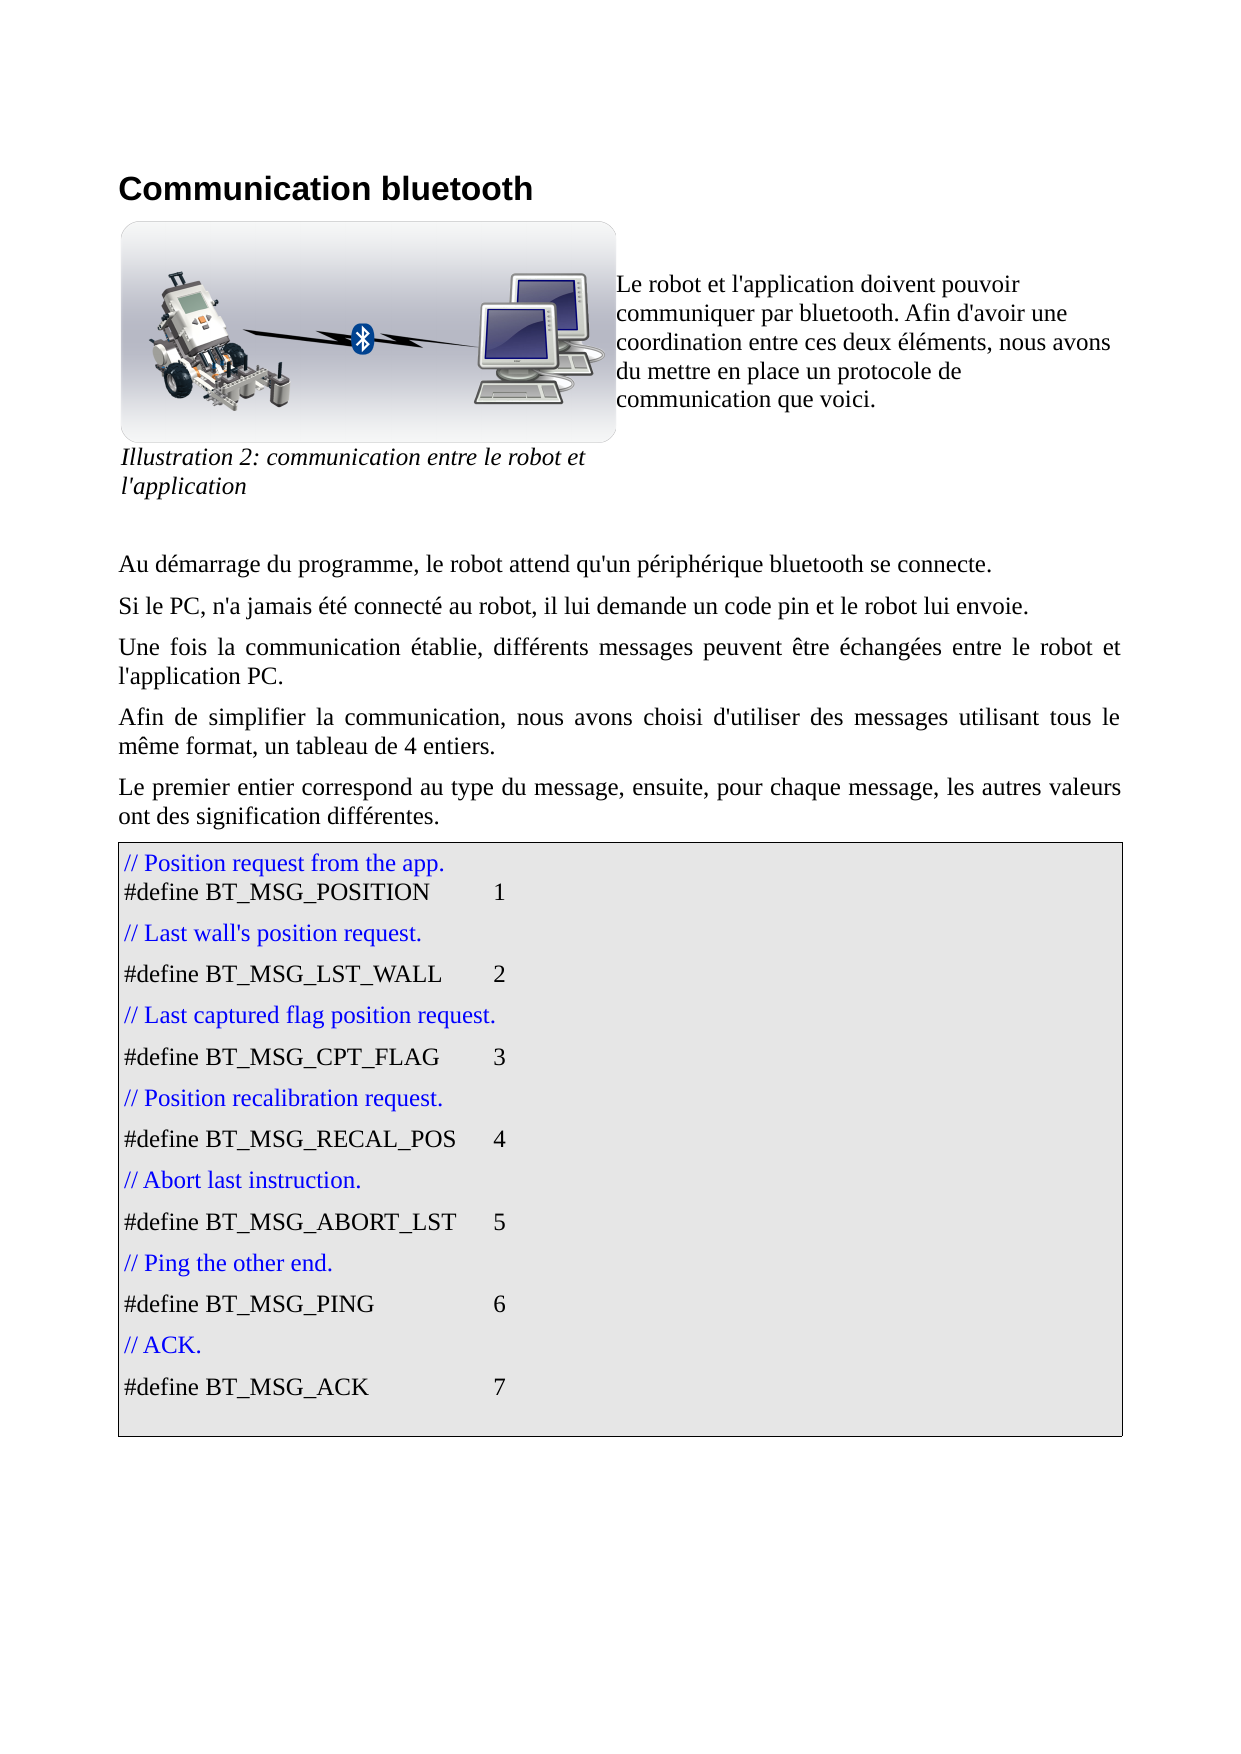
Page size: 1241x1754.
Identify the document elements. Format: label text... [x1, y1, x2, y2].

text Si le PC, n'a jamais été connecté au robot, il lui demande un code pin et le robot lui envoie. [118, 591, 1122, 619]
table_header // Position request from the app. #define BT_MSG_POSITION 1 // Last wall's position request. #define BT_MSG_LST_WALL 2 // Last captured flag position request. #define BT_MSG_CPT_FLAG 3 // Position recalibration request. #define BT_MSG_RECAL_POS 4 // Abort last instruction. #define BT_MSG_ABORT_LST 5 // Ping the other end. #define BT_MSG_PING 6 // ACK. #define BT_MSG_ACK 7 [119, 843, 1122, 1436]
text Afin de simplifier la communication, nous avons choisi d'utiliser des messages utilisant tous le même format, un tableau de 4 entiers. [118, 702, 1122, 759]
text Illustration 2: communication entre le robot et l'application [121, 443, 616, 500]
text Au démarrage du programme, le robot attend qu'un périphérique bluetooth se connecte. [118, 549, 1122, 578]
text Le premier entier correspond au type du message, ensuite, pour chaque message, les autres valeurs ont des signification différentes. [118, 772, 1122, 829]
picture [120, 221, 617, 443]
text Le robot et l'application doivent pouvoir communiquer par bluetooth. Afin d'avoir une coordination entre ces deux éléments, nous avons du mettre en place un protocole de communication que voici. [617, 269, 1122, 413]
text Une fois la communication établie, différents messages peuvent être échangées entre le robot et l'application PC. [118, 632, 1122, 689]
subtitle Communication bluetooth [118, 169, 1122, 208]
